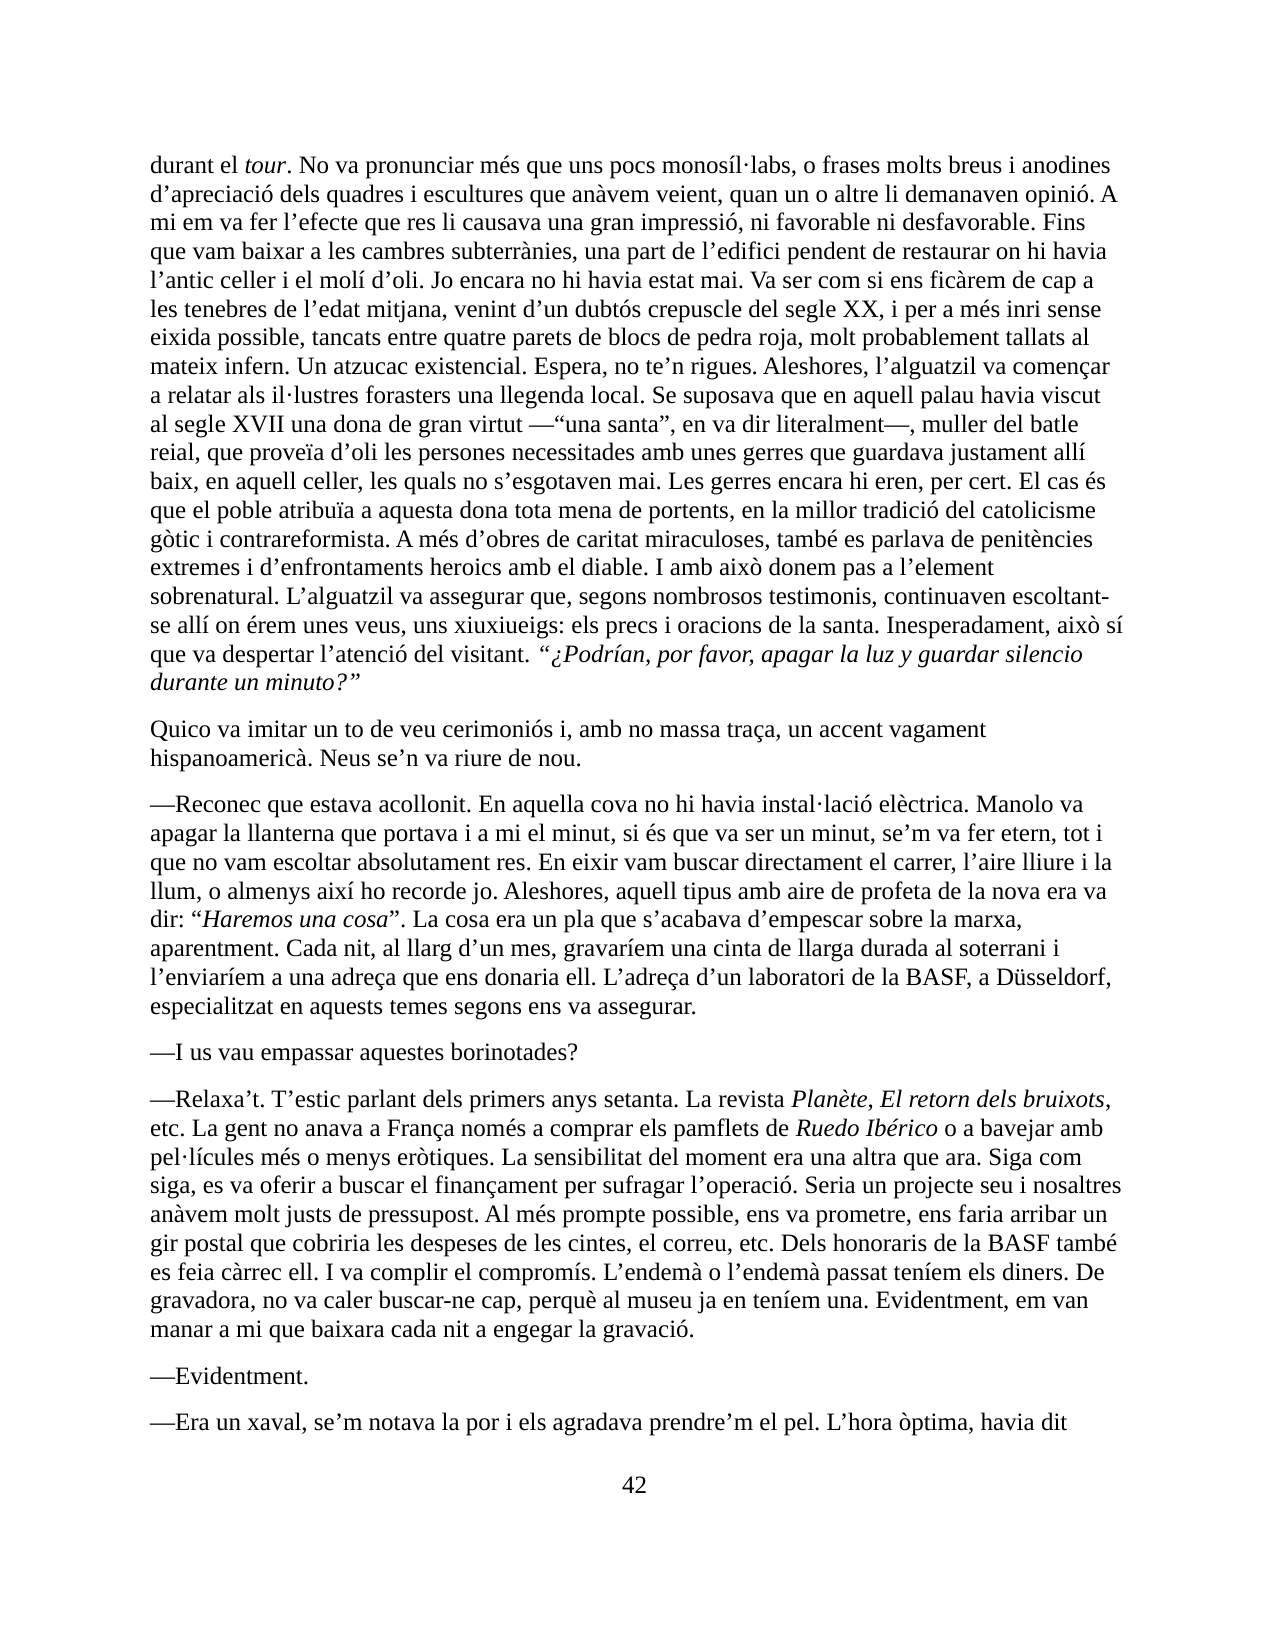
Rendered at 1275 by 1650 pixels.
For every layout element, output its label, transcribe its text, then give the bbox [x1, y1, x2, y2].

text durant el tour. No va pronunciar més que uns pocs monosíl·labs, o frases molts breus i anodines d’apreciació dels quadres i escultures que anàvem veient, quan un o altre li demanaven opinió. A mi em va fer l’efecte que res li causava una gran impressió, ni favorable ni desfavorable. Fins que vam baixar a les cambres subterrànies, una part de l’edifici pendent de restaurar on hi havia l’antic celler i el molí d’oli. Jo encara no hi havia estat mai. Va ser com si ens ficàrem de cap a les tenebres de l’edat mitjana, venint d’un dubtós crepuscle del segle XX, i per a més inri sense eixida possible, tancats entre quatre parets de blocs de pedra roja, molt probablement tallats al mateix infern. Un atzucac existencial. Espera, no te’n rigues. Aleshores, l’alguatzil va començar a relatar als il·lustres forasters una llegenda local. Se suposava que en aquell palau havia viscut al segle XVII una dona de gran virtut —“una santa”, en va dir literalment—, muller del batle reial, que proveïa d’oli les persones necessitades amb unes gerres que guardava justament allí baix, en aquell celler, les quals no s’esgotaven mai. Les gerres encara hi eren, per cert. El cas és que el poble atribuïa a aquesta dona tota mena de portents, en la millor tradició del catolicisme gòtic i contrareformista. A més d’obres de caritat miraculoses, també es parlava de penitències extremes i d’enfrontaments heroics amb el diable. I amb això donem pas a l’element sobrenatural. L’alguatzil va assegurar que, segons nombrosos testimonis, continuaven escoltant-se allí on érem unes veus, uns xiuxiueigs: els precs i oracions de la santa. Inesperadament, això sí que va despertar l’atenció del visitant. “¿Podrían, por favor, apagar la luz y guardar silencio durante un minuto?” [150, 150, 1125, 696]
text —Evidentment. [150, 1361, 1125, 1389]
text —I us vau empassar aquestes borinotades? [150, 1037, 1125, 1066]
text Quico va imitar un to de veu cerimoniós i, amb no massa traça, un accent vagament hispanoamericà. Neus se’n va riure de nou. [150, 714, 1125, 772]
text —Reconec que estava acollonit. En aquella cova no hi havia instal·lació elèctrica. Manolo va apagar la llanterna que portava i a mi el minut, si és que va ser un minut, se’m va fer etern, tot i que no vam escoltar absolutament res. En eixir vam buscar directament el carrer, l’aire lliure i la llum, o almenys així ho recorde jo. Aleshores, aquell tipus amb aire de profeta de la nova era va dir: “Haremos una cosa”. La cosa era un pla que s’acabava d’empescar sobre la marxa, aparentment. Cada nit, al llarg d’un mes, gravaríem una cinta de llarga durada al soterrani i l’enviaríem a una adreça que ens donaria ell. L’adreça d’un laboratori de la BASF, a Düsseldorf, especialitzat en aquests temes segons ens va assegurar. [150, 789, 1125, 1019]
text —Era un xaval, se’m notava la por i els agradava prendre’m el pel. L’hora òptima, havia dit [150, 1407, 1125, 1436]
text —Relaxa’t. T’estic parlant dels primers anys setanta. La revista Planète, El retorn dels bruixots, etc. La gent no anava a França només a comprar els pamflets de Ruedo Ibérico o a bavejar amb pel·lícules més o menys eròtiques. La sensibilitat del moment era una altra que ara. Siga com siga, es va oferir a buscar el finançament per sufragar l’operació. Seria un projecte seu i nosaltres anàvem molt justs de pressupost. Al més prompte possible, ens va prometre, ens faria arribar un gir postal que cobriria les despeses de les cintes, el correu, etc. Dels honoraris de la BASF també es feia càrrec ell. I va complir el compromís. L’endemà o l’endemà passat teníem els diners. De gravadora, no va caler buscar-ne cap, perquè al museu ja en teníem una. Evidentment, em van manar a mi que baixara cada nit a engegar la gravació. [150, 1084, 1125, 1343]
